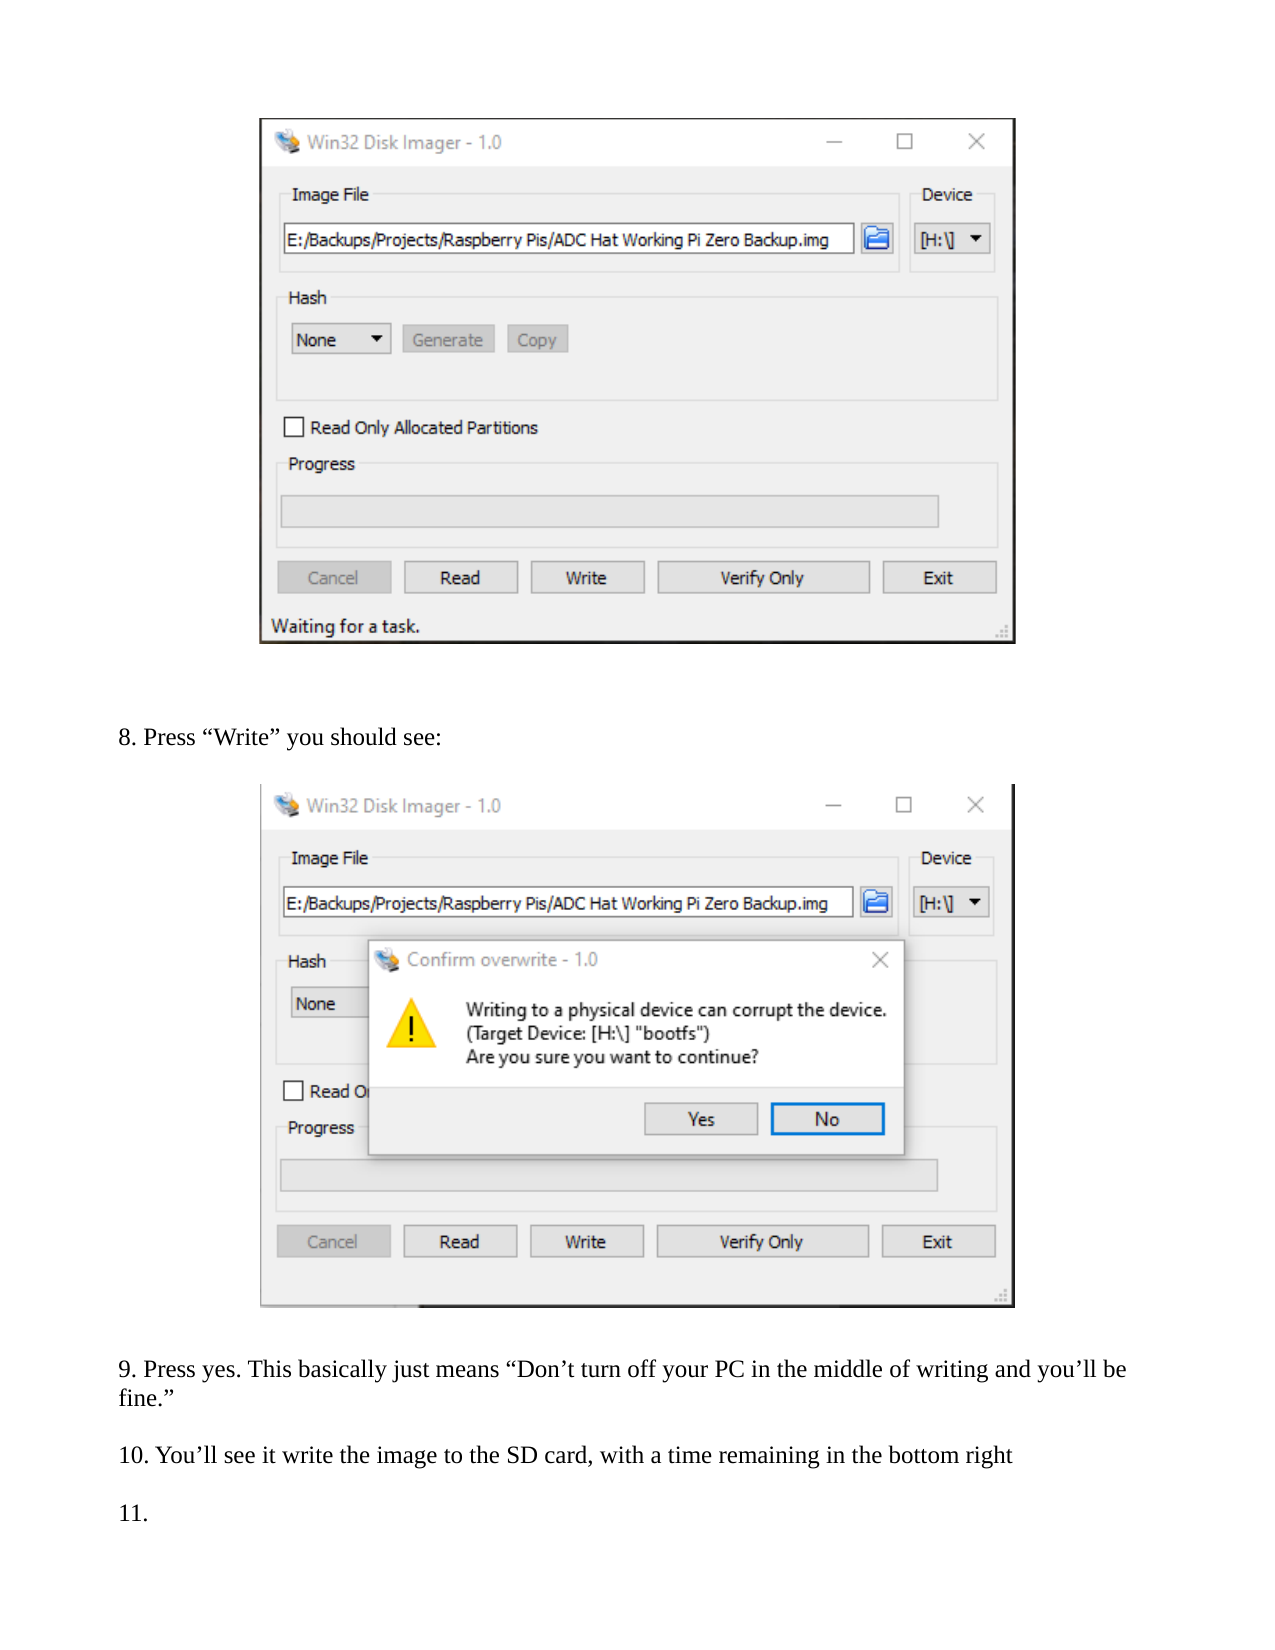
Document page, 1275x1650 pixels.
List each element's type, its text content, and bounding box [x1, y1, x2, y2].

picture [259, 118, 1016, 644]
text 8. Press “Write” you should see: [118, 722, 1157, 751]
text 10. You’ll see it write the image to the SD card, with a time remaining in the bottom right [118, 1441, 1157, 1469]
picture [260, 784, 1015, 1308]
text 11. [118, 1498, 1157, 1527]
text 9. Press yes. This basically just means “Don’t turn off your PC in the middle of writing and you’ll be fine.” [118, 1354, 1157, 1412]
